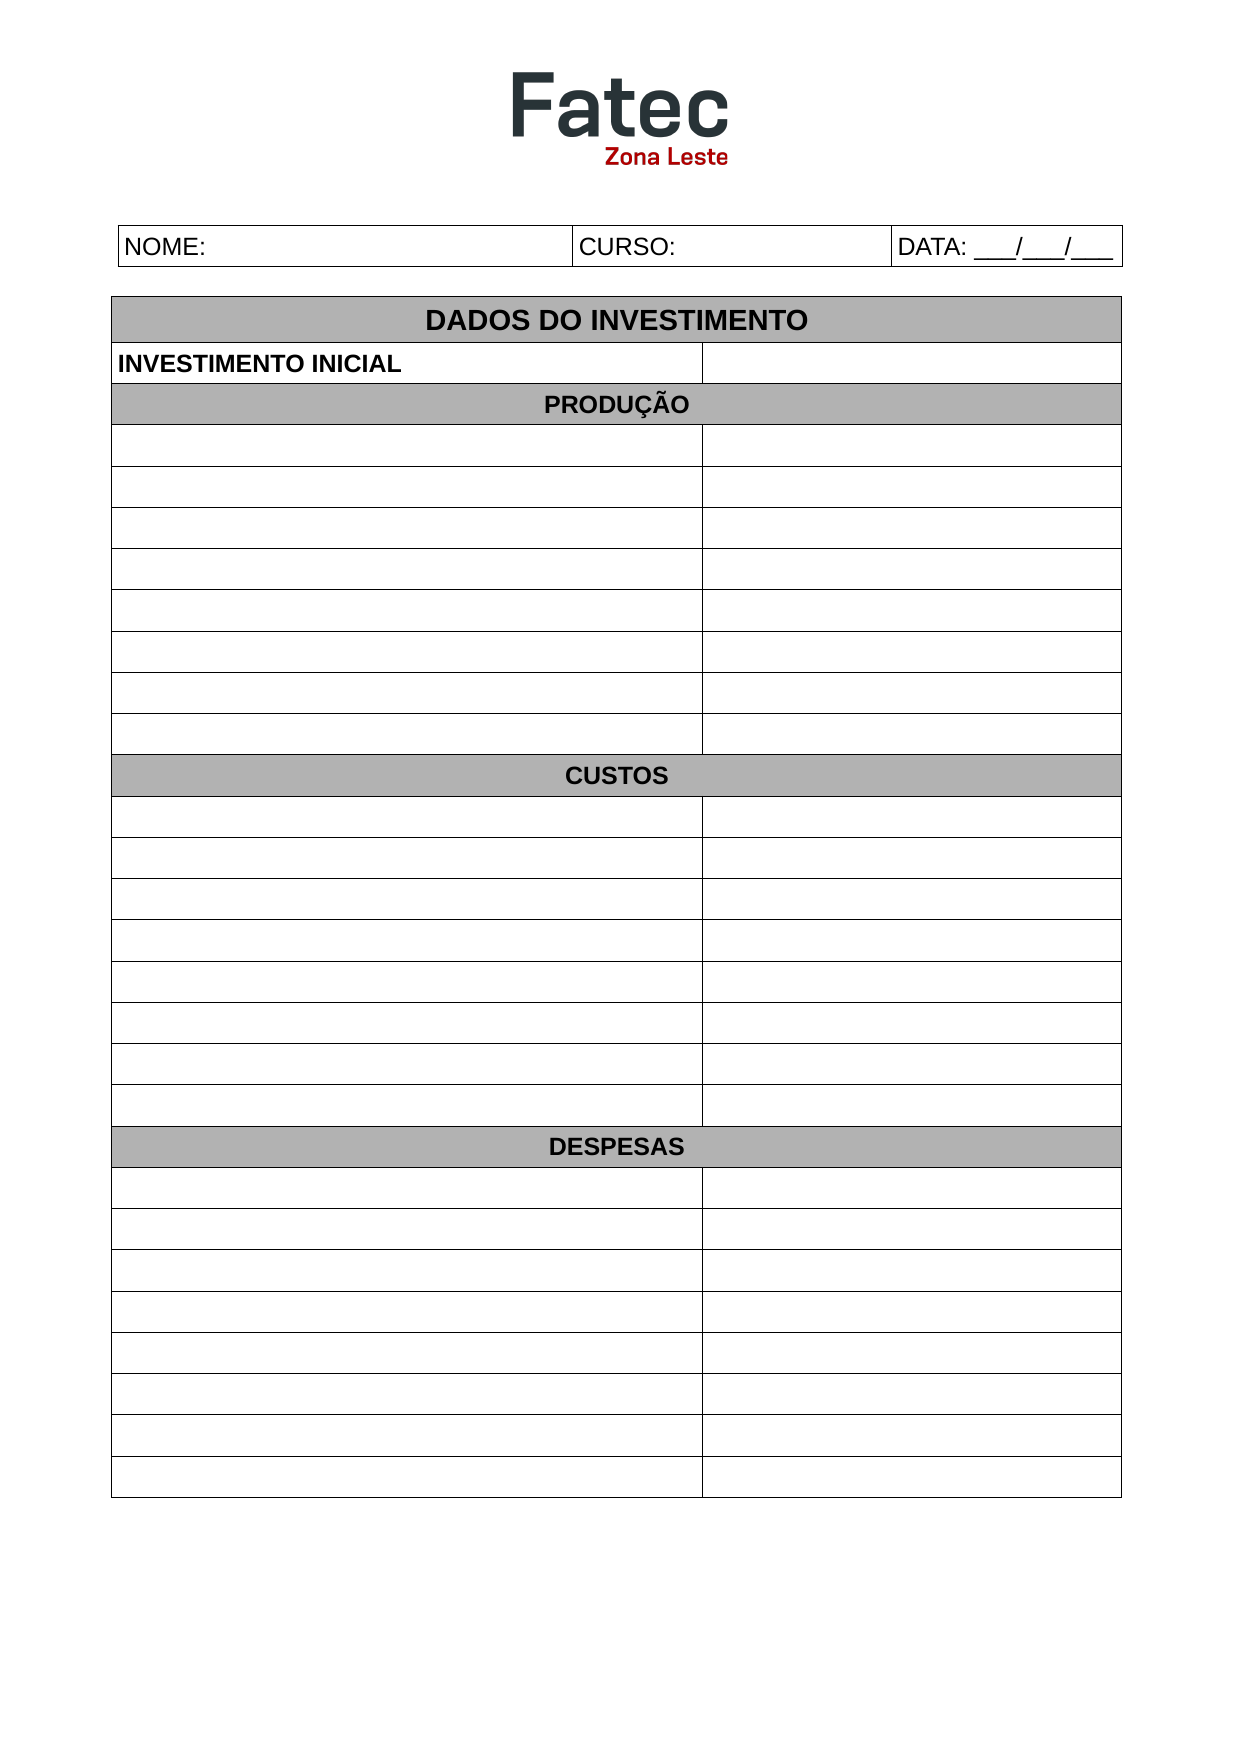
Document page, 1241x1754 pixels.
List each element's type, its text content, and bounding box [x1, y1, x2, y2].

table_cell [703, 1003, 1121, 1043]
table_cell [112, 508, 702, 548]
table_cell INVESTIMENTO INICIAL [112, 343, 702, 383]
table_cell [112, 673, 702, 713]
table_cell [112, 879, 702, 919]
table_cell [112, 1209, 702, 1249]
table_cell [112, 1415, 702, 1456]
table_cell [112, 797, 702, 837]
table_cell [112, 1003, 702, 1043]
table_header NOME: [119, 226, 572, 266]
table_cell CUSTOS [112, 755, 1121, 796]
table_cell [112, 962, 702, 1002]
table_cell [112, 1457, 702, 1497]
table_cell [112, 632, 702, 672]
table_cell [703, 1044, 1121, 1084]
table_cell [703, 714, 1121, 754]
table_cell [703, 797, 1121, 837]
table_cell [703, 1168, 1121, 1208]
table_cell [112, 1333, 702, 1373]
table_cell [112, 714, 702, 754]
table_cell [112, 838, 702, 878]
table_cell [703, 879, 1121, 919]
table_cell [112, 425, 702, 466]
table_cell [112, 467, 702, 507]
table_cell [112, 1168, 702, 1208]
table_cell [703, 1292, 1121, 1332]
table_cell [703, 1374, 1121, 1414]
table_cell [703, 1250, 1121, 1291]
table_header DADOS DO INVESTIMENTO [112, 297, 1121, 342]
table_header DATA: ___/___/___ [892, 226, 1122, 266]
table_cell [703, 838, 1121, 878]
table_cell [112, 1044, 702, 1084]
table_cell [112, 1292, 702, 1332]
table_cell [703, 1333, 1121, 1373]
table_header CURSO: [573, 226, 891, 266]
table_cell [703, 920, 1121, 961]
table_cell [703, 962, 1121, 1002]
table_cell [703, 508, 1121, 548]
table_cell [703, 343, 1121, 383]
table_cell [703, 1457, 1121, 1497]
table_cell [112, 549, 702, 589]
table_cell [112, 920, 702, 961]
table_cell [112, 1085, 702, 1126]
table_cell [703, 590, 1121, 631]
table_cell DESPESAS [112, 1127, 1121, 1167]
table_cell [703, 425, 1121, 466]
table_cell [703, 1085, 1121, 1126]
table_cell [112, 1374, 702, 1414]
table_cell [703, 632, 1121, 672]
table_cell [112, 590, 702, 631]
table_cell [703, 467, 1121, 507]
table_cell [703, 549, 1121, 589]
table_cell [112, 1250, 702, 1291]
table_cell [703, 1209, 1121, 1249]
table_cell [703, 1415, 1121, 1456]
table_cell PRODUÇÃO [112, 384, 1121, 424]
picture [512, 72, 728, 165]
table_cell [703, 673, 1121, 713]
